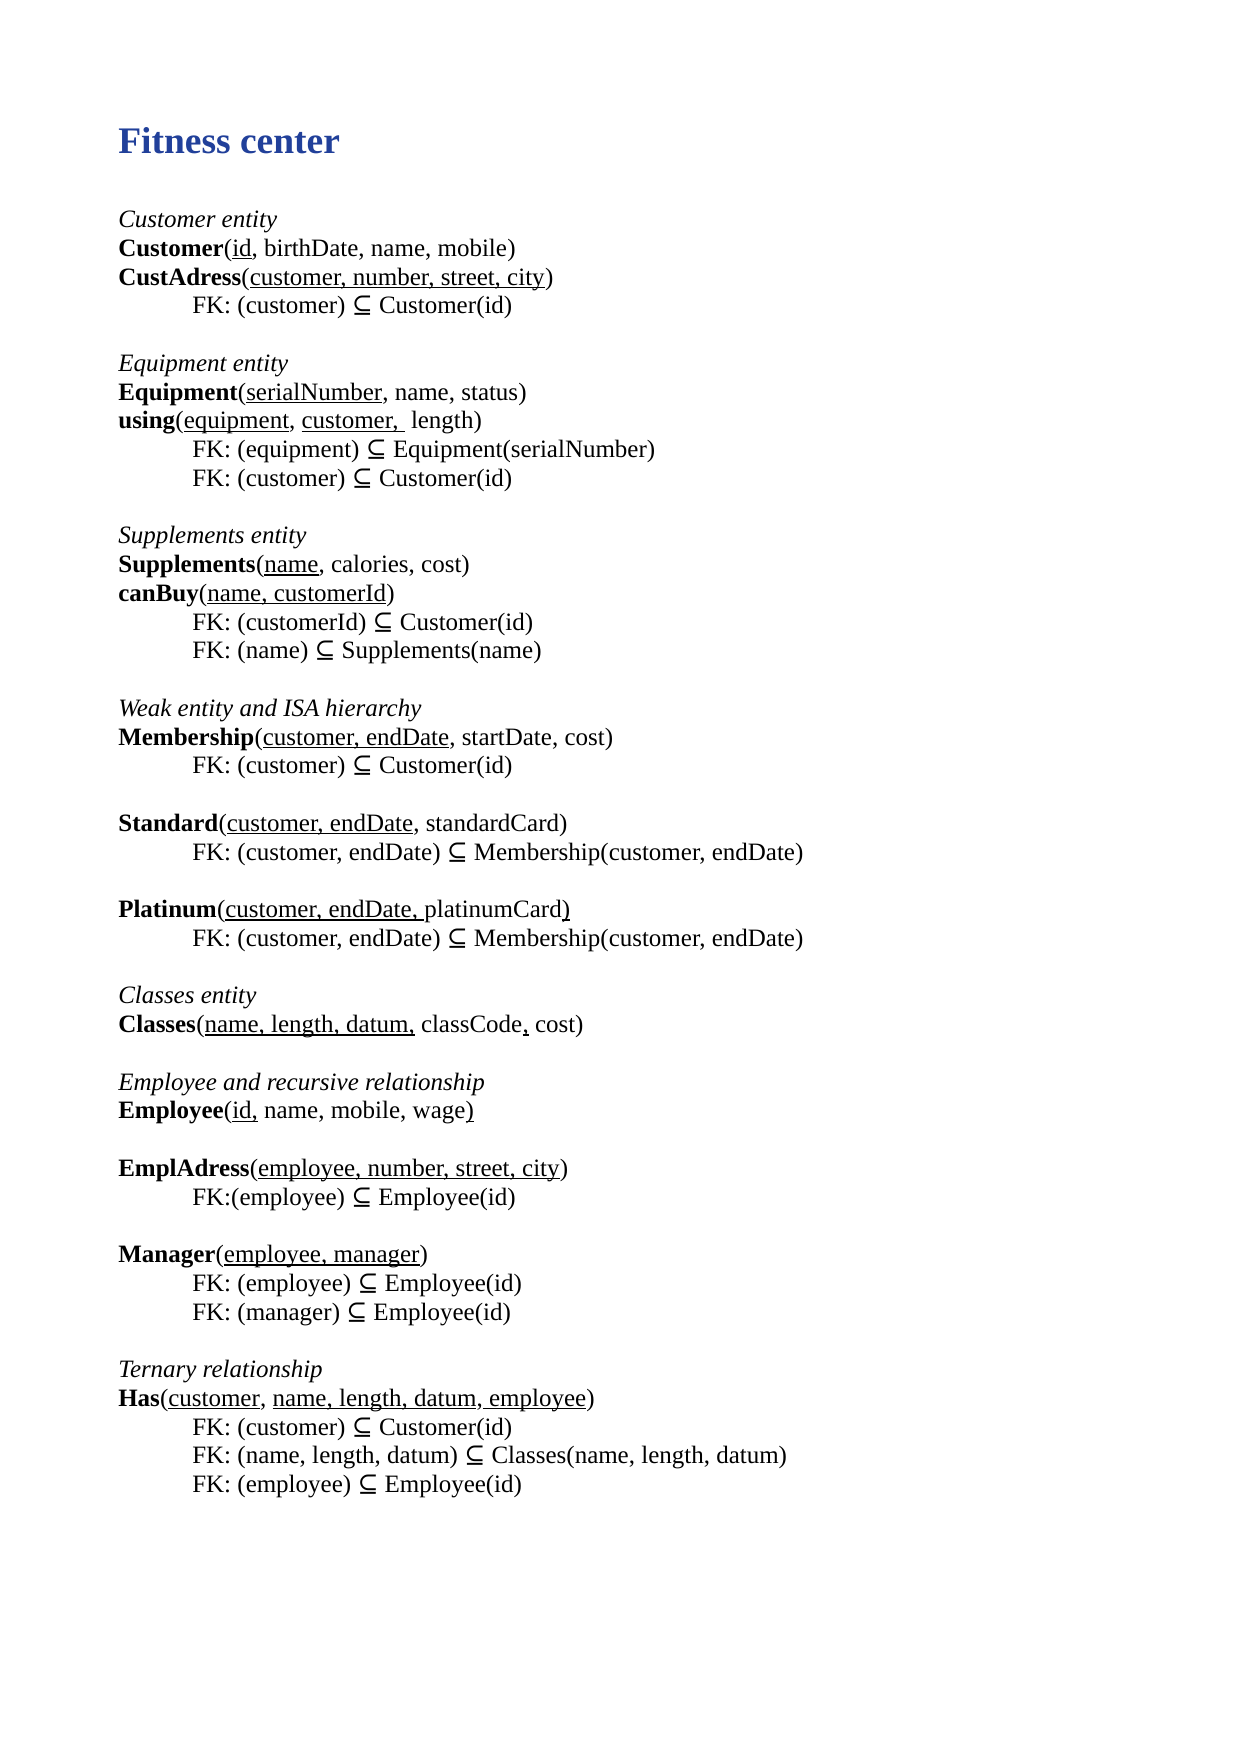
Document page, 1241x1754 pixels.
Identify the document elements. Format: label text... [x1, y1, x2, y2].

text FK: (name) ⊆ Supplements(name) [118, 636, 1122, 664]
text Weak entity and ISA hierarchy [118, 693, 1122, 722]
text FK: (customer) ⊆ Customer(id) [118, 1412, 1122, 1441]
text FK: (customer) ⊆ Customer(id) [118, 751, 1122, 779]
text Membership(customer, endDate, startDate, cost) [118, 722, 1122, 751]
text Platinum(customer, endDate, platinumCard) [118, 894, 1122, 923]
text Employee(id, name, mobile, wage) [118, 1096, 1122, 1124]
text Equipment entity [118, 348, 1122, 377]
text Customer entity [118, 204, 1122, 233]
text FK: (customer, endDate) ⊆ Membership(customer, endDate) [118, 923, 1122, 952]
text FK: (manager) ⊆ Employee(id) [118, 1297, 1122, 1326]
text FK: (customer) ⊆ Customer(id) [118, 291, 1122, 319]
text Ternary relationship [118, 1354, 1122, 1383]
text Classes entity [118, 981, 1122, 1009]
text EmplAdress(employee, number, street, city) [118, 1153, 1122, 1182]
text FK: (employee) ⊆ Employee(id) [118, 1268, 1122, 1297]
text Supplements entity [118, 521, 1122, 549]
text FK: (name, length, datum) ⊆ Classes(name, length, datum) [118, 1441, 1122, 1469]
text FK: (employee) ⊆ Employee(id) [118, 1469, 1122, 1498]
text Equipment(serialNumber, name, status) [118, 377, 1122, 406]
text FK: (customer) ⊆ Customer(id) [118, 463, 1122, 492]
text Manager(employee, manager) [118, 1239, 1122, 1268]
text using(equipment, customer, length) [118, 406, 1122, 434]
text CustAdress(customer, number, street, city) [118, 262, 1122, 291]
text FK:(employee) ⊆ Employee(id) [118, 1182, 1122, 1211]
text Has(customer, name, length, datum, employee) [118, 1383, 1122, 1412]
text Fitness center [118, 118, 1122, 161]
text Standard(customer, endDate, standardCard) [118, 808, 1122, 837]
text FK: (customer, endDate) ⊆ Membership(customer, endDate) [118, 837, 1122, 866]
text Supplements(name, calories, cost) [118, 549, 1122, 578]
text Customer(id, birthDate, name, mobile) [118, 233, 1122, 262]
text Employee and recursive relationship [118, 1067, 1122, 1096]
text FK: (customerId) ⊆ Customer(id) [118, 607, 1122, 636]
text canBuy(name, customerId) [118, 578, 1122, 607]
text Classes(name, length, datum, classCode, cost) [118, 1009, 1122, 1038]
text FK: (equipment) ⊆ Equipment(serialNumber) [118, 434, 1122, 463]
